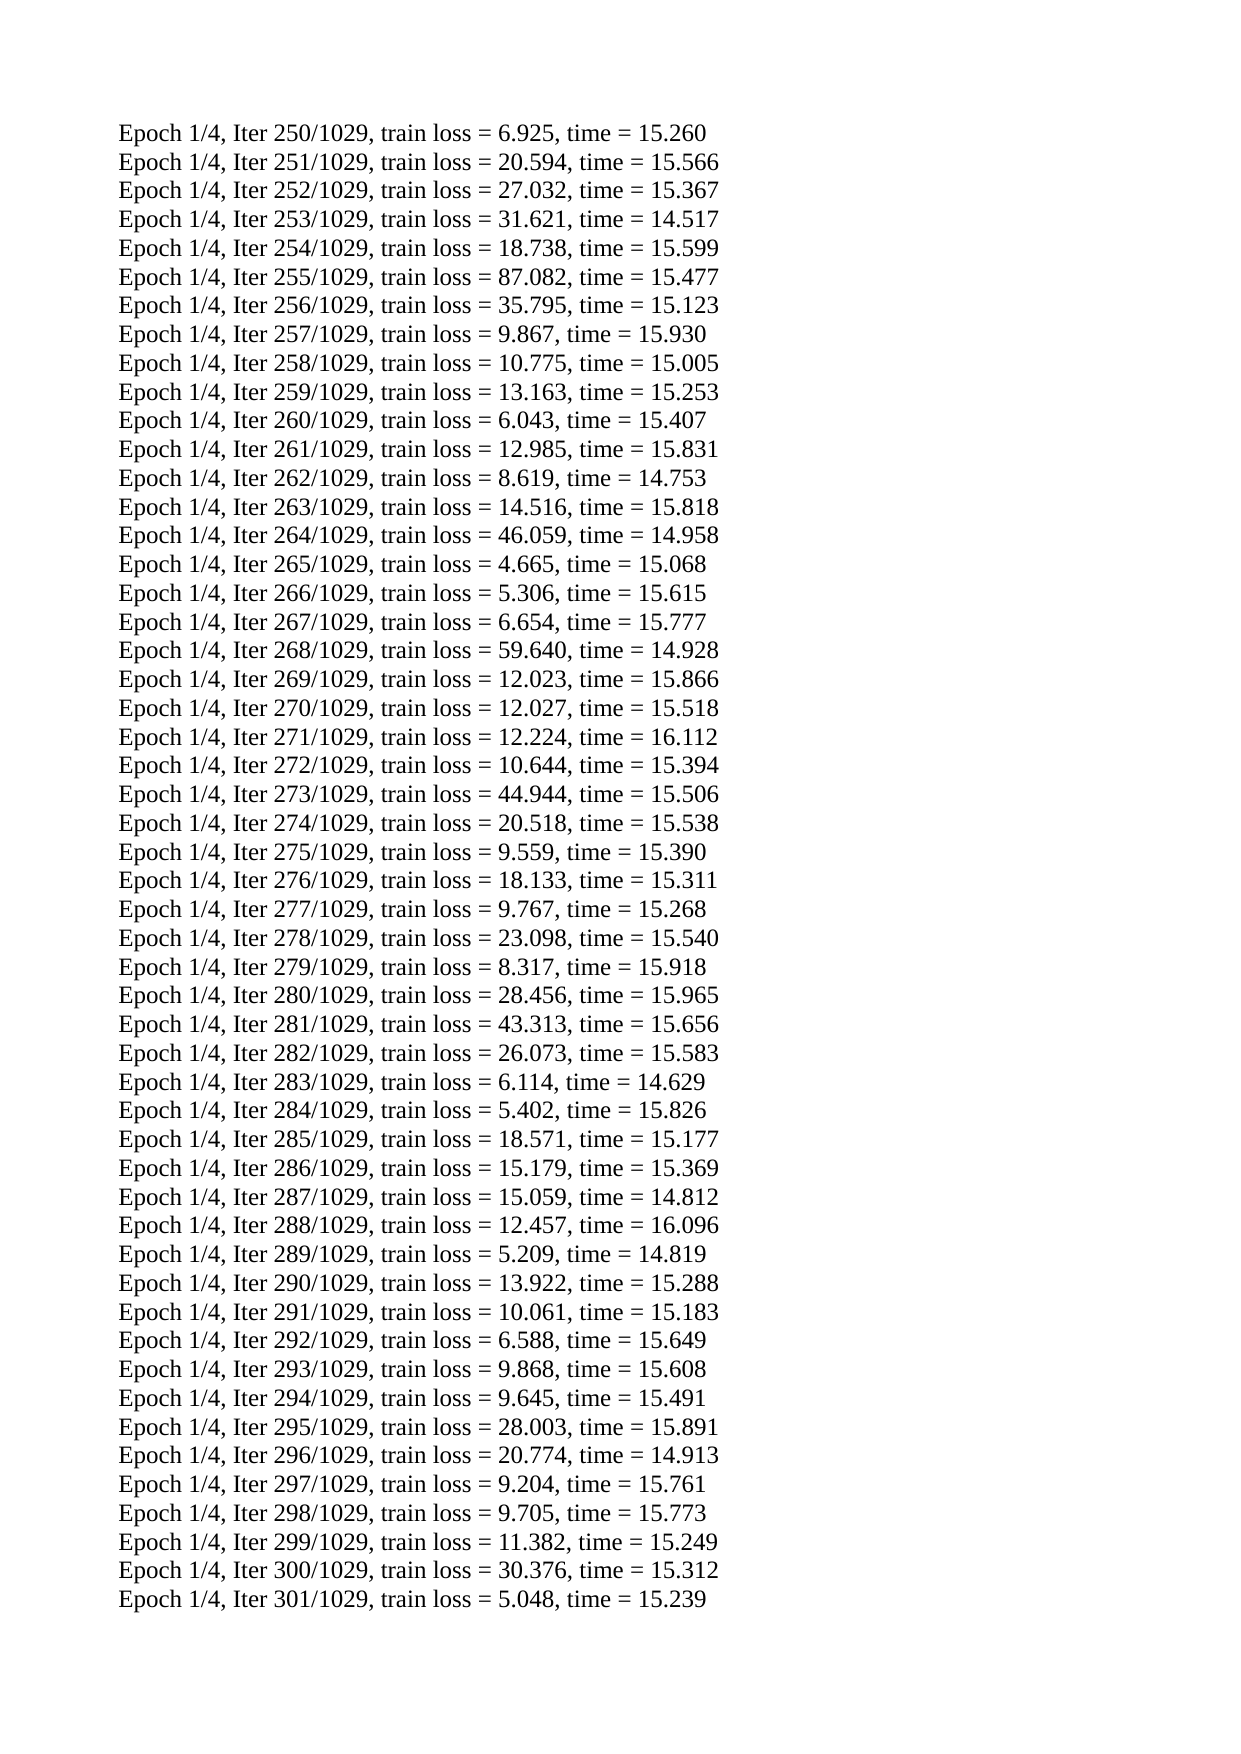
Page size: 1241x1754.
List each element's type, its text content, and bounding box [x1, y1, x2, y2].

text Epoch 1/4, Iter 252/1029, train loss = 27.032, time = 15.367 [118, 176, 1122, 204]
text Epoch 1/4, Iter 282/1029, train loss = 26.073, time = 15.583 [118, 1038, 1122, 1067]
text Epoch 1/4, Iter 259/1029, train loss = 13.163, time = 15.253 [118, 377, 1122, 406]
text Epoch 1/4, Iter 280/1029, train loss = 28.456, time = 15.965 [118, 981, 1122, 1009]
text Epoch 1/4, Iter 299/1029, train loss = 11.382, time = 15.249 [118, 1527, 1122, 1556]
text Epoch 1/4, Iter 262/1029, train loss = 8.619, time = 14.753 [118, 463, 1122, 492]
text Epoch 1/4, Iter 288/1029, train loss = 12.457, time = 16.096 [118, 1211, 1122, 1239]
text Epoch 1/4, Iter 267/1029, train loss = 6.654, time = 15.777 [118, 607, 1122, 636]
text Epoch 1/4, Iter 257/1029, train loss = 9.867, time = 15.930 [118, 319, 1122, 348]
text Epoch 1/4, Iter 253/1029, train loss = 31.621, time = 14.517 [118, 204, 1122, 233]
text Epoch 1/4, Iter 283/1029, train loss = 6.114, time = 14.629 [118, 1067, 1122, 1096]
text Epoch 1/4, Iter 261/1029, train loss = 12.985, time = 15.831 [118, 434, 1122, 463]
text Epoch 1/4, Iter 290/1029, train loss = 13.922, time = 15.288 [118, 1268, 1122, 1297]
text Epoch 1/4, Iter 295/1029, train loss = 28.003, time = 15.891 [118, 1412, 1122, 1441]
text Epoch 1/4, Iter 255/1029, train loss = 87.082, time = 15.477 [118, 262, 1122, 291]
text Epoch 1/4, Iter 254/1029, train loss = 18.738, time = 15.599 [118, 233, 1122, 262]
text Epoch 1/4, Iter 289/1029, train loss = 5.209, time = 14.819 [118, 1239, 1122, 1268]
text Epoch 1/4, Iter 266/1029, train loss = 5.306, time = 15.615 [118, 578, 1122, 607]
text Epoch 1/4, Iter 281/1029, train loss = 43.313, time = 15.656 [118, 1009, 1122, 1038]
text Epoch 1/4, Iter 260/1029, train loss = 6.043, time = 15.407 [118, 406, 1122, 434]
text Epoch 1/4, Iter 278/1029, train loss = 23.098, time = 15.540 [118, 923, 1122, 952]
text Epoch 1/4, Iter 277/1029, train loss = 9.767, time = 15.268 [118, 894, 1122, 923]
text Epoch 1/4, Iter 301/1029, train loss = 5.048, time = 15.239 [118, 1584, 1122, 1613]
text Epoch 1/4, Iter 270/1029, train loss = 12.027, time = 15.518 [118, 693, 1122, 722]
text Epoch 1/4, Iter 276/1029, train loss = 18.133, time = 15.311 [118, 866, 1122, 894]
text Epoch 1/4, Iter 287/1029, train loss = 15.059, time = 14.812 [118, 1182, 1122, 1211]
text Epoch 1/4, Iter 256/1029, train loss = 35.795, time = 15.123 [118, 291, 1122, 319]
text Epoch 1/4, Iter 273/1029, train loss = 44.944, time = 15.506 [118, 779, 1122, 808]
text Epoch 1/4, Iter 264/1029, train loss = 46.059, time = 14.958 [118, 521, 1122, 549]
text Epoch 1/4, Iter 292/1029, train loss = 6.588, time = 15.649 [118, 1326, 1122, 1354]
text Epoch 1/4, Iter 291/1029, train loss = 10.061, time = 15.183 [118, 1297, 1122, 1326]
text Epoch 1/4, Iter 300/1029, train loss = 30.376, time = 15.312 [118, 1556, 1122, 1584]
text Epoch 1/4, Iter 274/1029, train loss = 20.518, time = 15.538 [118, 808, 1122, 837]
text Epoch 1/4, Iter 263/1029, train loss = 14.516, time = 15.818 [118, 492, 1122, 521]
text Epoch 1/4, Iter 297/1029, train loss = 9.204, time = 15.761 [118, 1469, 1122, 1498]
text Epoch 1/4, Iter 258/1029, train loss = 10.775, time = 15.005 [118, 348, 1122, 377]
text Epoch 1/4, Iter 285/1029, train loss = 18.571, time = 15.177 [118, 1124, 1122, 1153]
text Epoch 1/4, Iter 286/1029, train loss = 15.179, time = 15.369 [118, 1153, 1122, 1182]
text Epoch 1/4, Iter 293/1029, train loss = 9.868, time = 15.608 [118, 1354, 1122, 1383]
text Epoch 1/4, Iter 279/1029, train loss = 8.317, time = 15.918 [118, 952, 1122, 981]
text Epoch 1/4, Iter 269/1029, train loss = 12.023, time = 15.866 [118, 664, 1122, 693]
text Epoch 1/4, Iter 284/1029, train loss = 5.402, time = 15.826 [118, 1096, 1122, 1124]
text Epoch 1/4, Iter 296/1029, train loss = 20.774, time = 14.913 [118, 1441, 1122, 1469]
text Epoch 1/4, Iter 250/1029, train loss = 6.925, time = 15.260 [118, 118, 1122, 147]
text Epoch 1/4, Iter 268/1029, train loss = 59.640, time = 14.928 [118, 636, 1122, 664]
text Epoch 1/4, Iter 298/1029, train loss = 9.705, time = 15.773 [118, 1498, 1122, 1527]
text Epoch 1/4, Iter 251/1029, train loss = 20.594, time = 15.566 [118, 147, 1122, 176]
text Epoch 1/4, Iter 275/1029, train loss = 9.559, time = 15.390 [118, 837, 1122, 866]
text Epoch 1/4, Iter 265/1029, train loss = 4.665, time = 15.068 [118, 549, 1122, 578]
text Epoch 1/4, Iter 271/1029, train loss = 12.224, time = 16.112 [118, 722, 1122, 751]
text Epoch 1/4, Iter 294/1029, train loss = 9.645, time = 15.491 [118, 1383, 1122, 1412]
text Epoch 1/4, Iter 272/1029, train loss = 10.644, time = 15.394 [118, 751, 1122, 779]
